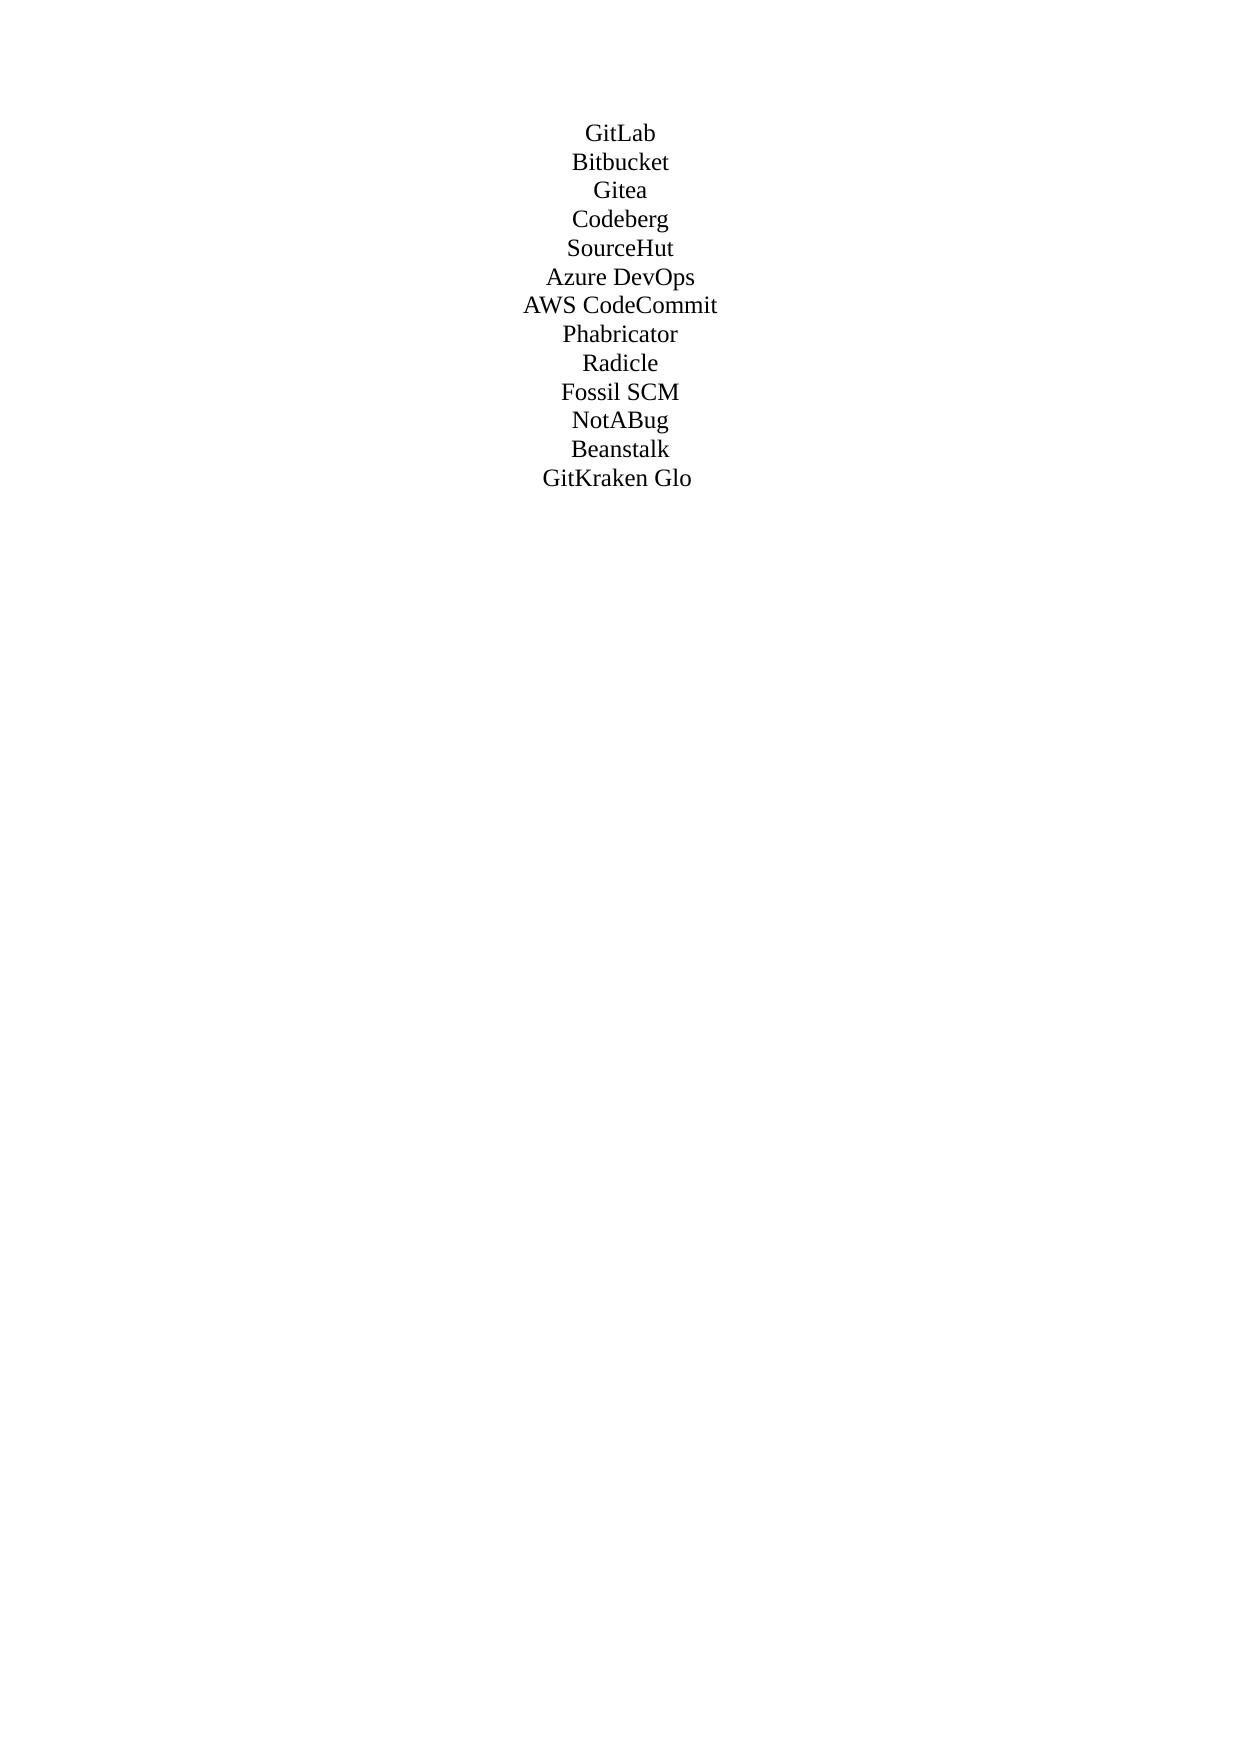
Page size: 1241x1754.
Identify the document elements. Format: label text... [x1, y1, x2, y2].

text GitLab Bitbucket Gitea Codeberg SourceHut Azure DevOps AWS CodeCommit Phabricator Radicle Fossil SCM NotABug Beanstalk GitKraken Glo [118, 118, 1122, 492]
